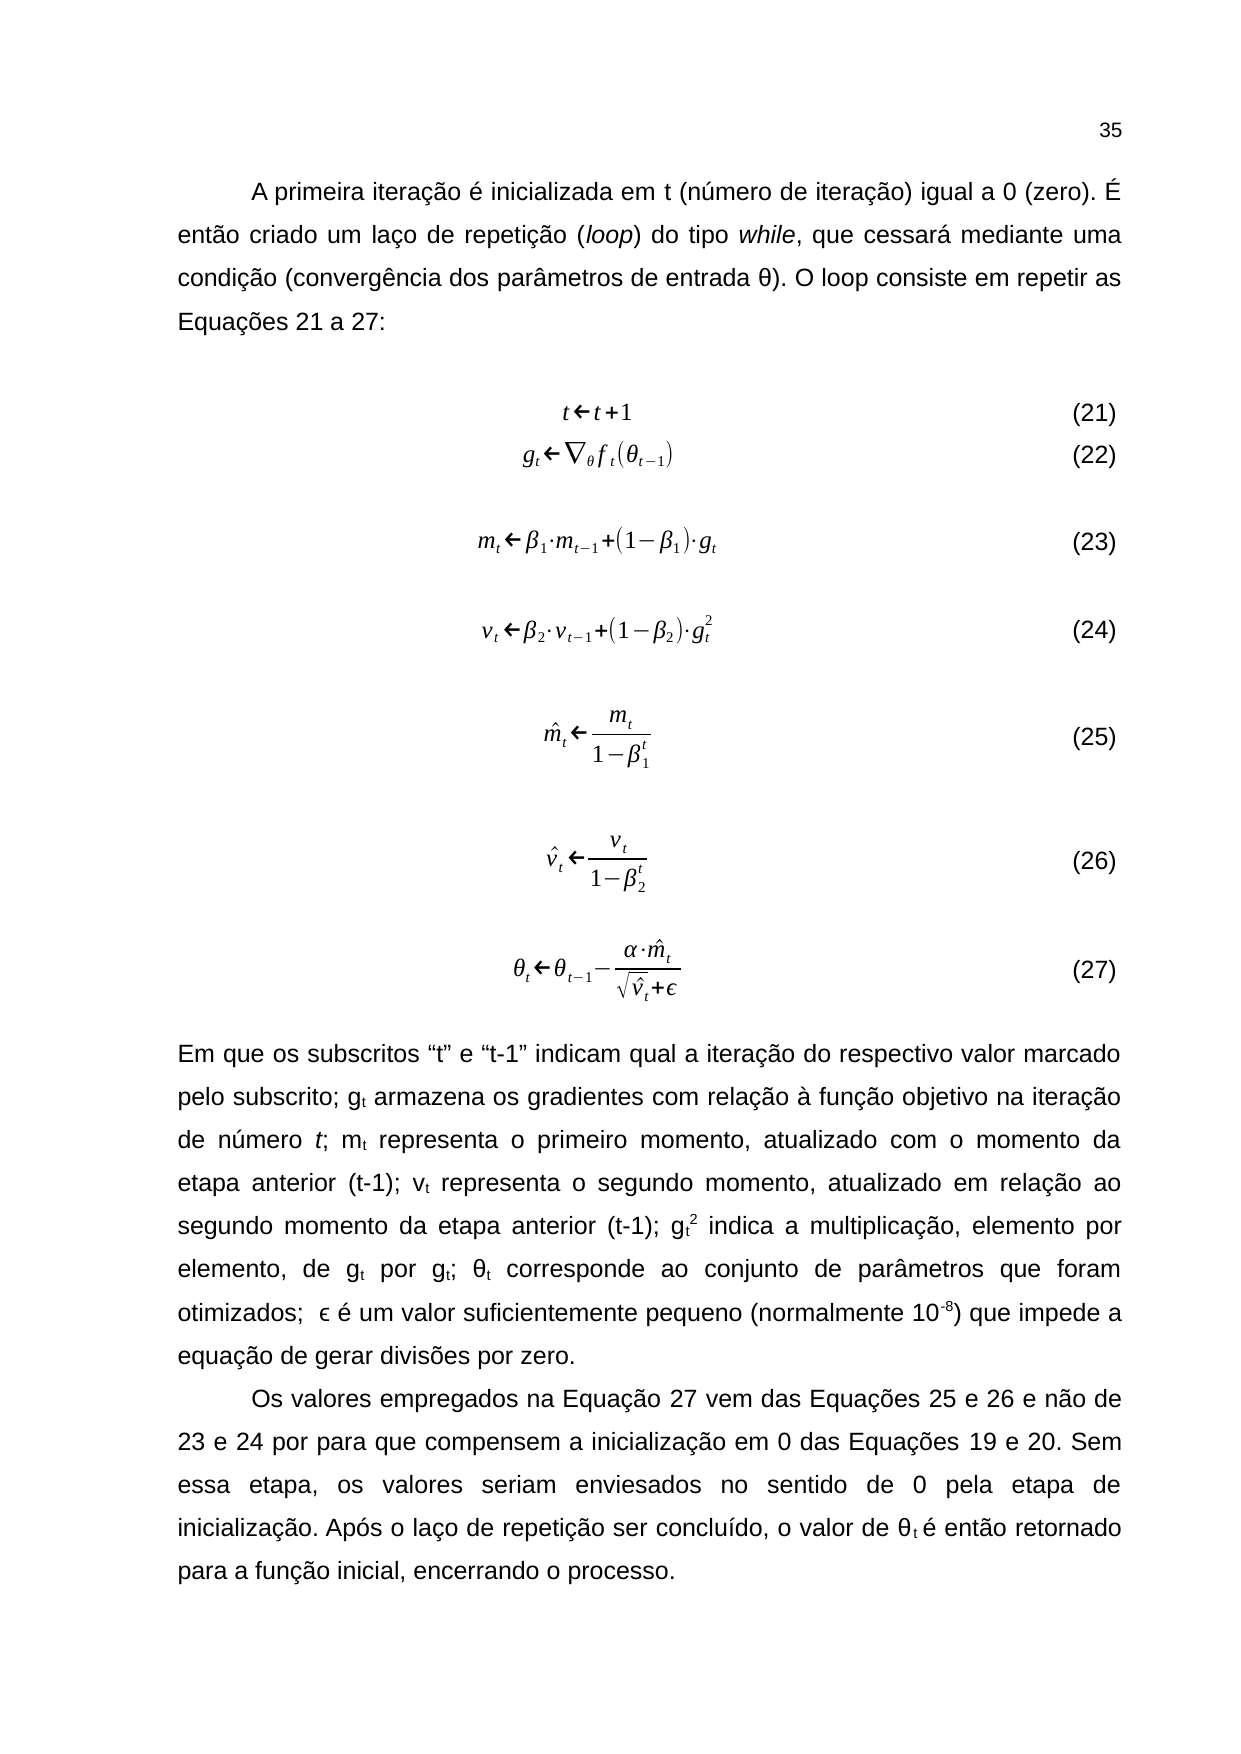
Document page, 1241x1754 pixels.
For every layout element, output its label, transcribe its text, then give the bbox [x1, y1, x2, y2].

table_header [177, 695, 1017, 777]
table_header (25) [1017, 695, 1122, 777]
table_header (27) [1017, 930, 1122, 1010]
table_header [177, 820, 1017, 901]
text Em que os subscritos “t” e “t-1” indicam qual a iteração do respectivo valor marcado pelo subscrito; gt armazena os gradientes com relação à função objetivo na iteração de número t; mt representa o primeiro momento, atualizado com o momento da etapa anterior (t-1); vt representa o segundo momento, atualizado em relação ao segundo momento da etapa anterior (t-1); gt2 indica a multiplicação, elemento por elemento, de gt por gt; θt corresponde ao conjunto de parâmetros que foram otimizados; ϵ é um valor suficientemente pequeno (normalmente 10-8) que impede a equação de gerar divisões por zero. [177, 1039, 1122, 1369]
table_header [177, 433, 1017, 476]
table_header (21) [1017, 393, 1122, 433]
table_header [177, 393, 1017, 433]
table_header (26) [1017, 820, 1122, 901]
table_header (23) [1017, 519, 1122, 563]
table_header (24) [1017, 606, 1122, 652]
table_header (22) [1017, 433, 1122, 476]
table_header [177, 930, 1017, 1010]
table_header [177, 606, 1017, 652]
text Os valores empregados na Equação 27 vem das Equações 25 e 26 e não de 23 e 24 por para que compensem a inicialização em 0 das Equações 19 e 20. Sem essa etapa, os valores seriam enviesados no sentido de 0 pela etapa de inicialização. Após o laço de repetição ser concluído, o valor de θt é então retornado para a função inicial, encerrando o processo. [177, 1384, 1122, 1585]
text A primeira iteração é inicializada em t (número de iteração) igual a 0 (zero). É então criado um laço de repetição (loop) do tipo while, que cessará mediante uma condição (convergência dos parâmetros de entrada θ). O loop consiste em repetir as Equações 21 a 27: [177, 177, 1122, 335]
table_header [177, 519, 1017, 563]
